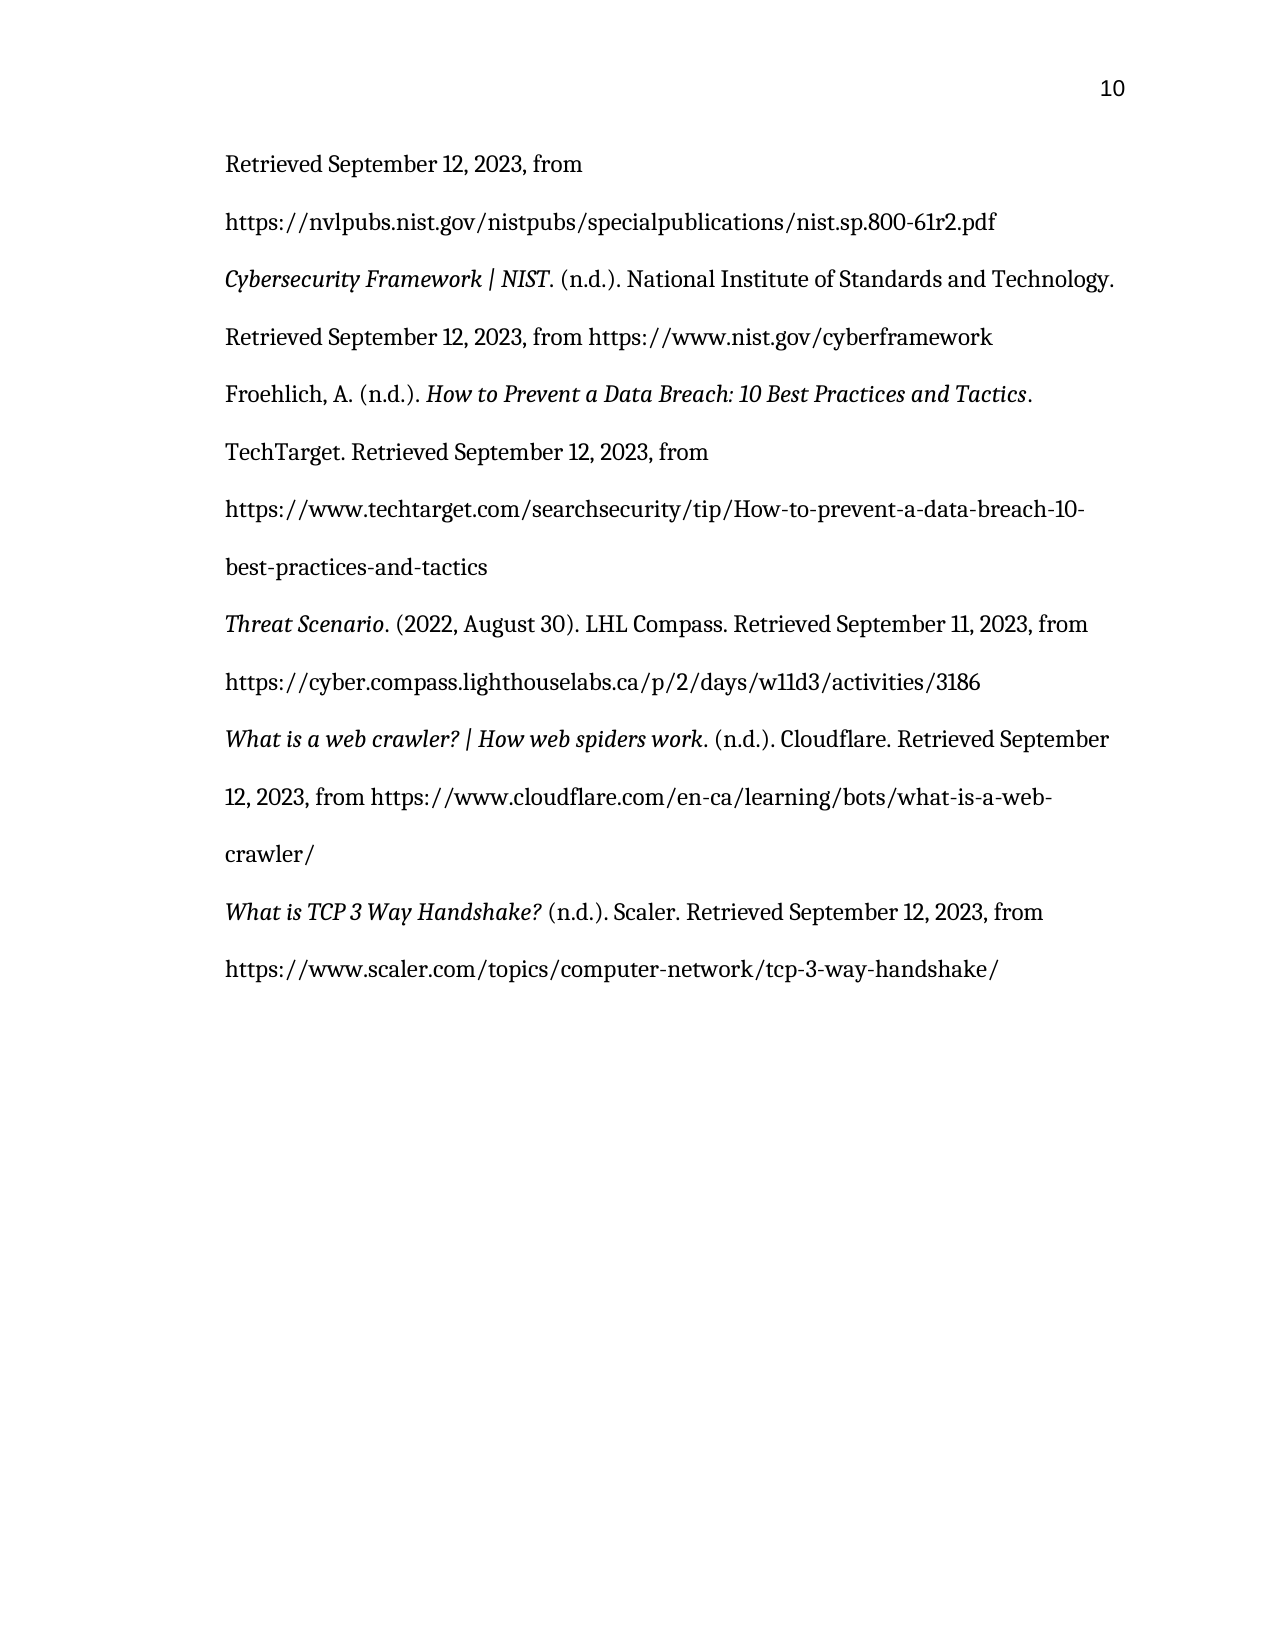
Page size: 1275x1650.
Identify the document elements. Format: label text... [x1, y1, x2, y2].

text Cybersecurity Framework | NIST. (n.d.). National Institute of Standards and Technology. Retrieved September 12, 2023, from https://www.nist.gov/cyberframework [225, 265, 1125, 351]
text Threat Scenario. (2022, August 30). LHL Compass. Retrieved September 11, 2023, from https://cyber.compass.lighthouselabs.ca/p/2/days/w11d3/activities/3186 [225, 610, 1125, 696]
text Froehlich, A. (n.d.). How to Prevent a Data Breach: 10 Best Practices and Tactics. TechTarget. Retrieved September 12, 2023, from https://www.techtarget.com/searchsecurity/tip/How-to-prevent-a-data-breach-10-best-practices-and-tactics [225, 380, 1125, 581]
text Retrieved September 12, 2023, from https://nvlpubs.nist.gov/nistpubs/specialpublications/nist.sp.800-61r2.pdf [225, 150, 1125, 236]
text What is TCP 3 Way Handshake? (n.d.). Scaler. Retrieved September 12, 2023, from https://www.scaler.com/topics/computer-network/tcp-3-way-handshake/ [225, 897, 1125, 984]
text What is a web crawler? | How web spiders work. (n.d.). Cloudflare. Retrieved September 12, 2023, from https://www.cloudflare.com/en-ca/learning/bots/what-is-a-web-crawler/ [225, 725, 1125, 869]
